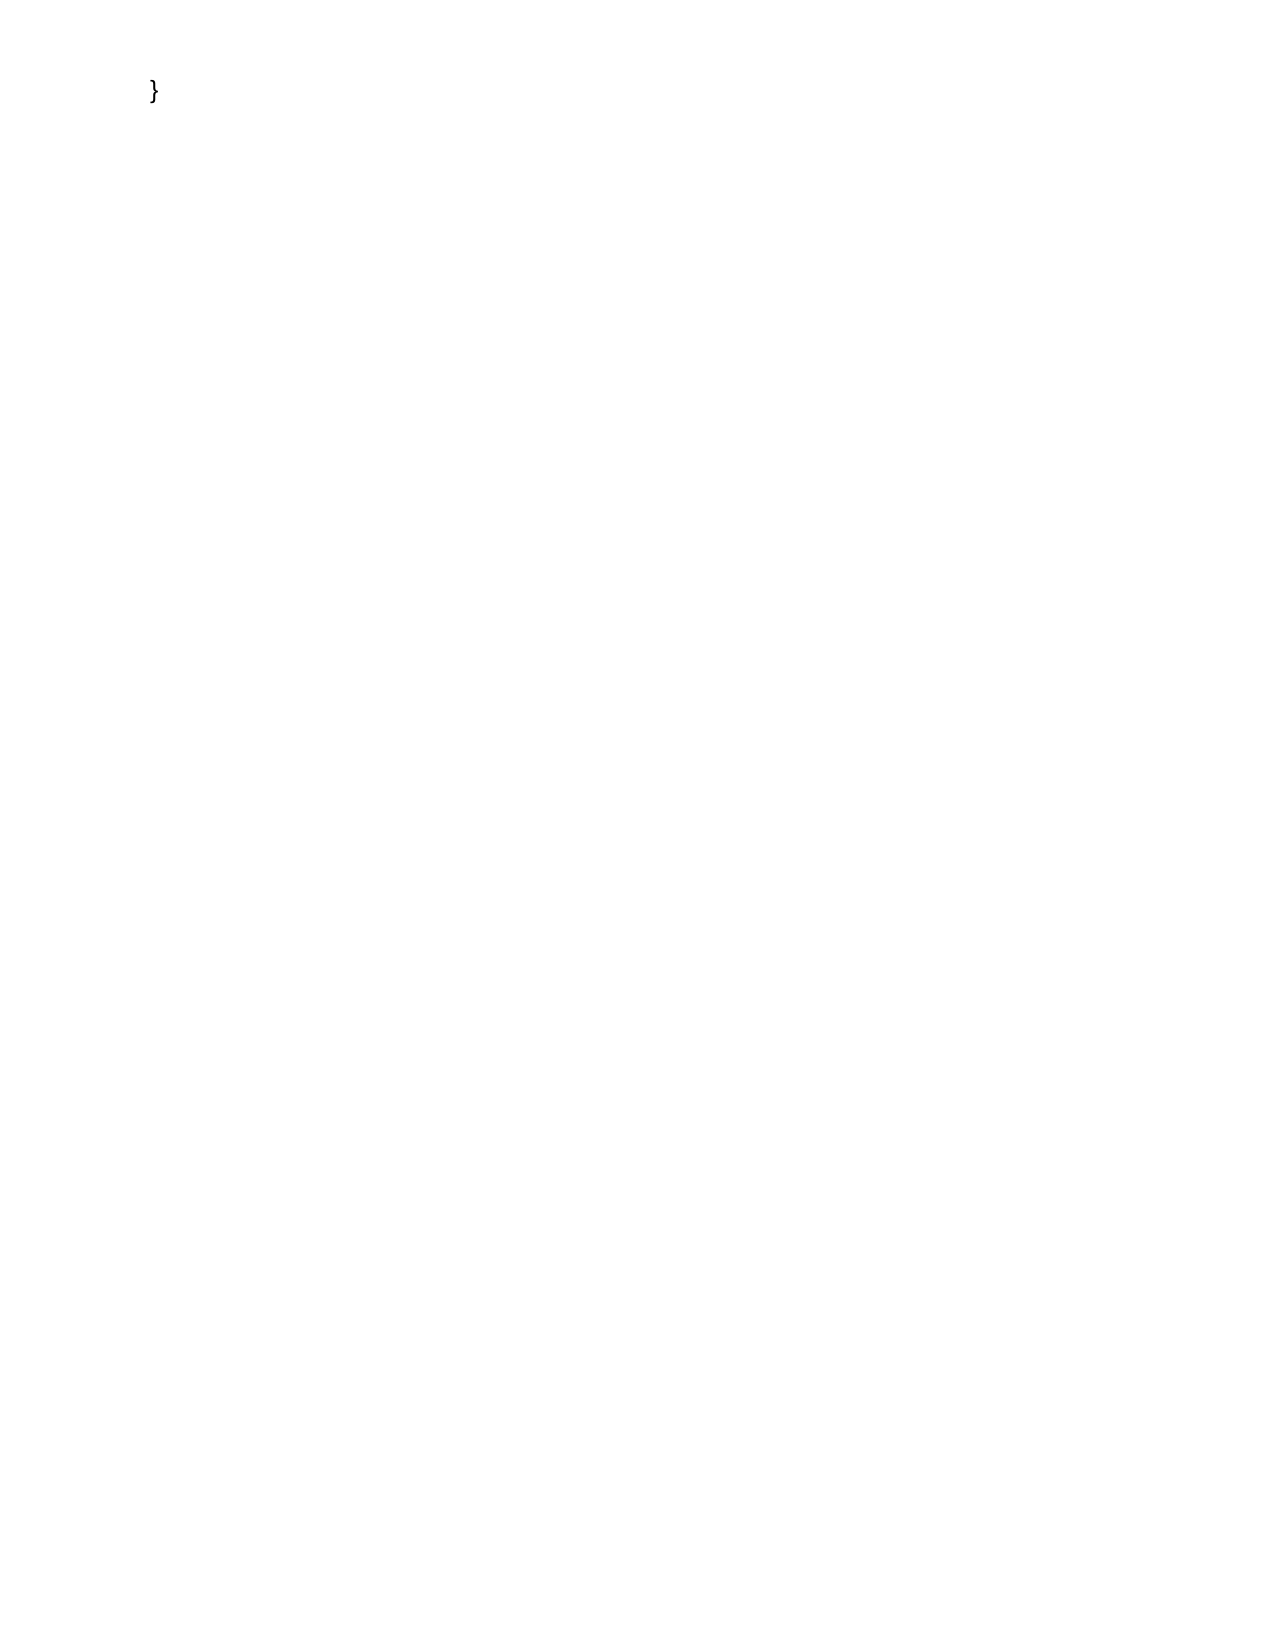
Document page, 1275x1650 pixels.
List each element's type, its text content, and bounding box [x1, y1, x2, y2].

text } [150, 75, 1125, 104]
